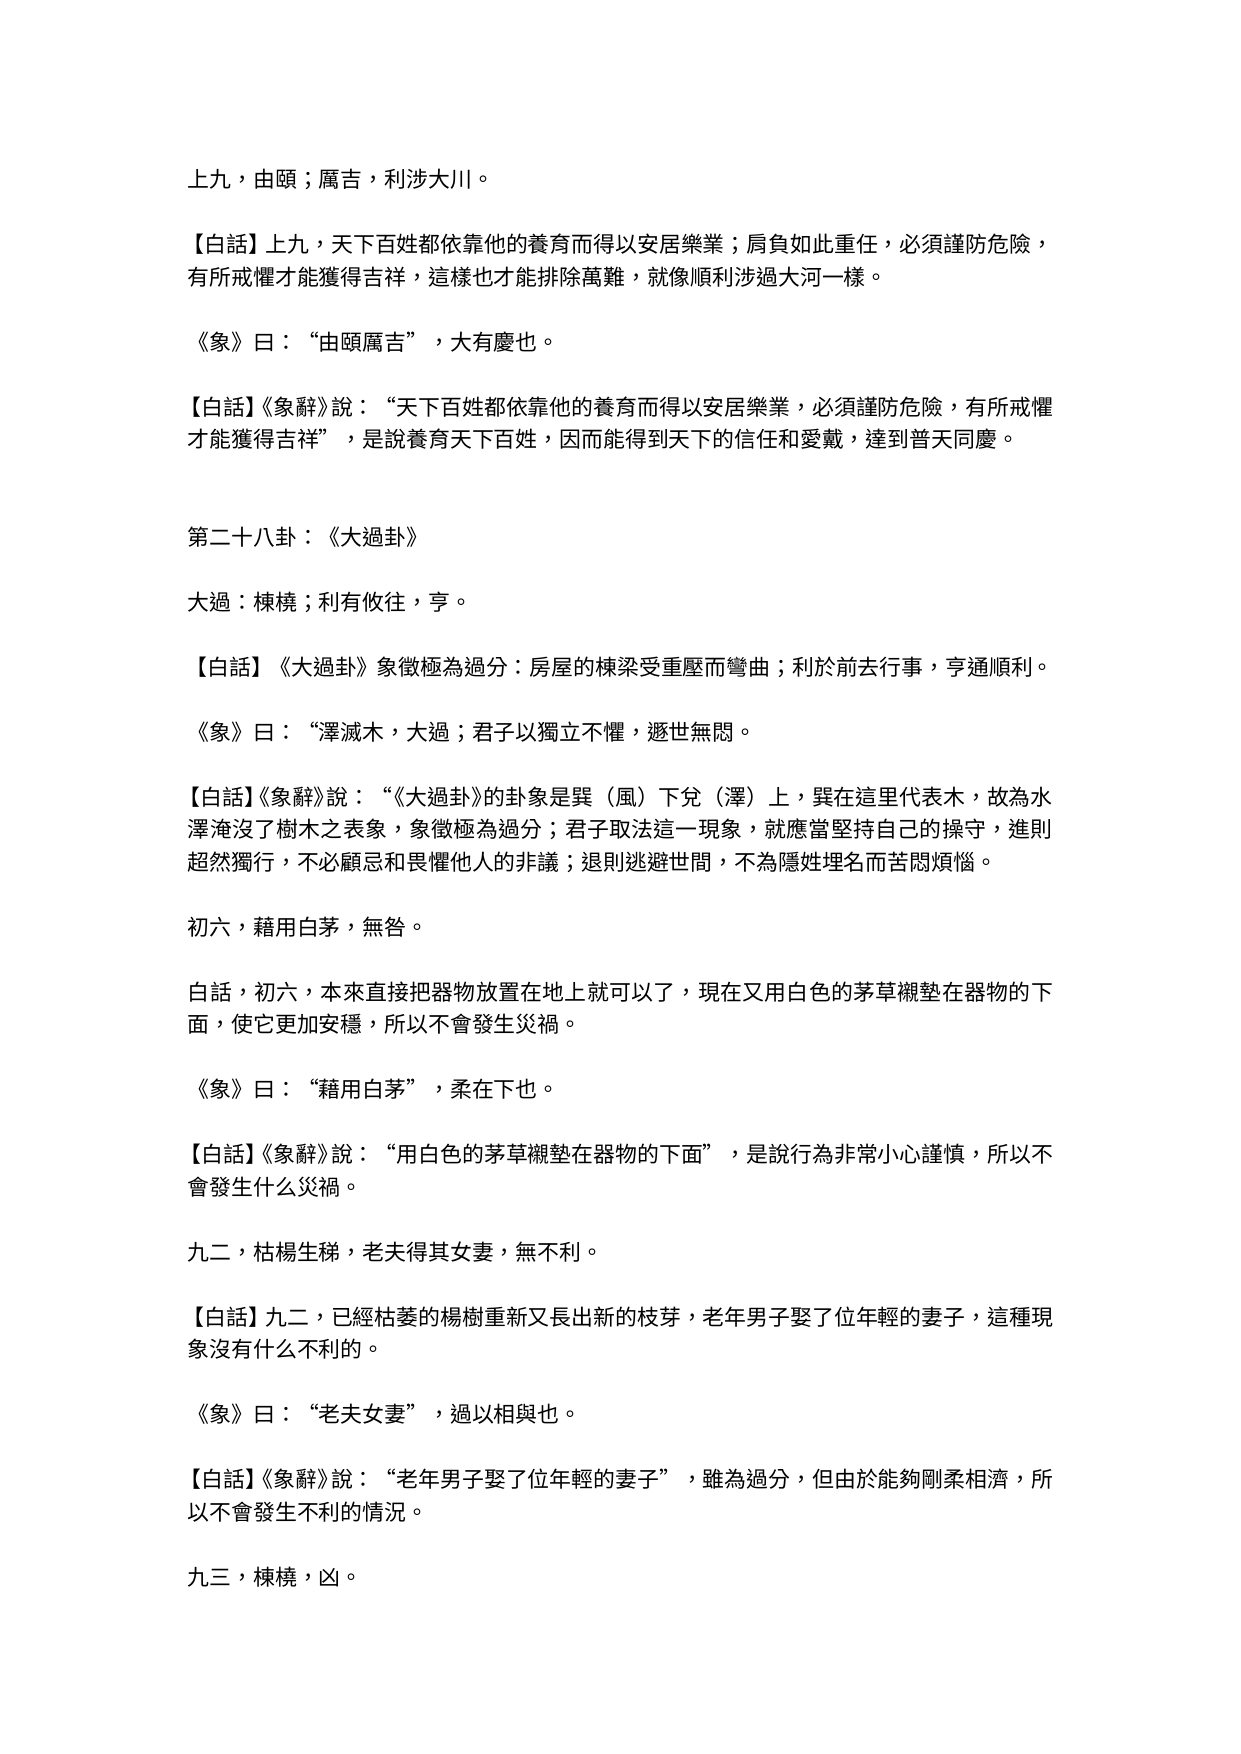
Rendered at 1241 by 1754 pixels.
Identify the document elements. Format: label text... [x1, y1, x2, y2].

text 初六，藉用白茅，無咎。 [187, 909, 1053, 942]
text 《象》曰：“澤滅木，大過；君子以獨立不懼，遯世無悶。 [187, 714, 1053, 747]
text 九三，棟橈，凶。 [187, 1559, 1053, 1592]
text 《象》曰：“由頤厲吉”，大有慶也。 [187, 324, 1053, 357]
text 【白話】《象辭》說：“老年男子娶了位年輕的妻子”，雖為過分，但由於能夠剛柔相濟，所以不會發生不利的情況。 [187, 1462, 1053, 1527]
text 大過：棟橈；利有攸往，亨。 [187, 584, 1053, 617]
text 【白話】九二，已經枯萎的楊樹重新又長出新的枝芽，老年男子娶了位年輕的妻子，這種現象沒有什么不利的。 [187, 1299, 1053, 1364]
text 【白話】《象辭》說：“用白色的茅草襯墊在器物的下面”，是說行為非常小心謹慎，所以不會發生什么災禍。 [187, 1137, 1053, 1202]
text 《象》曰：“藉用白茅”，柔在下也。 [187, 1072, 1053, 1104]
text 九二，枯楊生稊，老夫得其女妻，無不利。 [187, 1234, 1053, 1267]
text 上九，由頤；厲吉，利涉大川。 [187, 162, 1053, 194]
text 【白話】《大過卦》象徵極為過分：房屋的棟梁受重壓而彎曲；利於前去行事，亨通順利。 [187, 649, 1053, 682]
text 【白話】《象辭》說：“《大過卦》的卦象是巽（風）下兌（澤）上，巽在這里代表木，故為水澤淹沒了樹木之表象，象徵極為過分；君子取法這一現象，就應當堅持自己的操守，進則超然獨行，不必顧忌和畏懼他人的非議；退則逃避世間，不為隱姓埋名而苦悶煩惱。 [187, 779, 1053, 877]
text 《象》曰：“老夫女妻”，過以相與也。 [187, 1397, 1053, 1429]
text 【白話】上九，天下百姓都依靠他的養育而得以安居樂業；肩負如此重任，必須謹防危險，有所戒懼才能獲得吉祥，這樣也才能排除萬難，就像順利涉過大河一樣。 [187, 227, 1053, 292]
text 【白話】《象辭》說：“天下百姓都依靠他的養育而得以安居樂業，必須謹防危險，有所戒懼才能獲得吉祥”，是說養育天下百姓，因而能得到天下的信任和愛戴，達到普天同慶。 [187, 389, 1053, 454]
text 白話，初六，本來直接把器物放置在地上就可以了，現在又用白色的茅草襯墊在器物的下面，使它更加安穩，所以不會發生災禍。 [187, 974, 1053, 1039]
text 第二十八卦：《大過卦》 [187, 519, 1053, 552]
